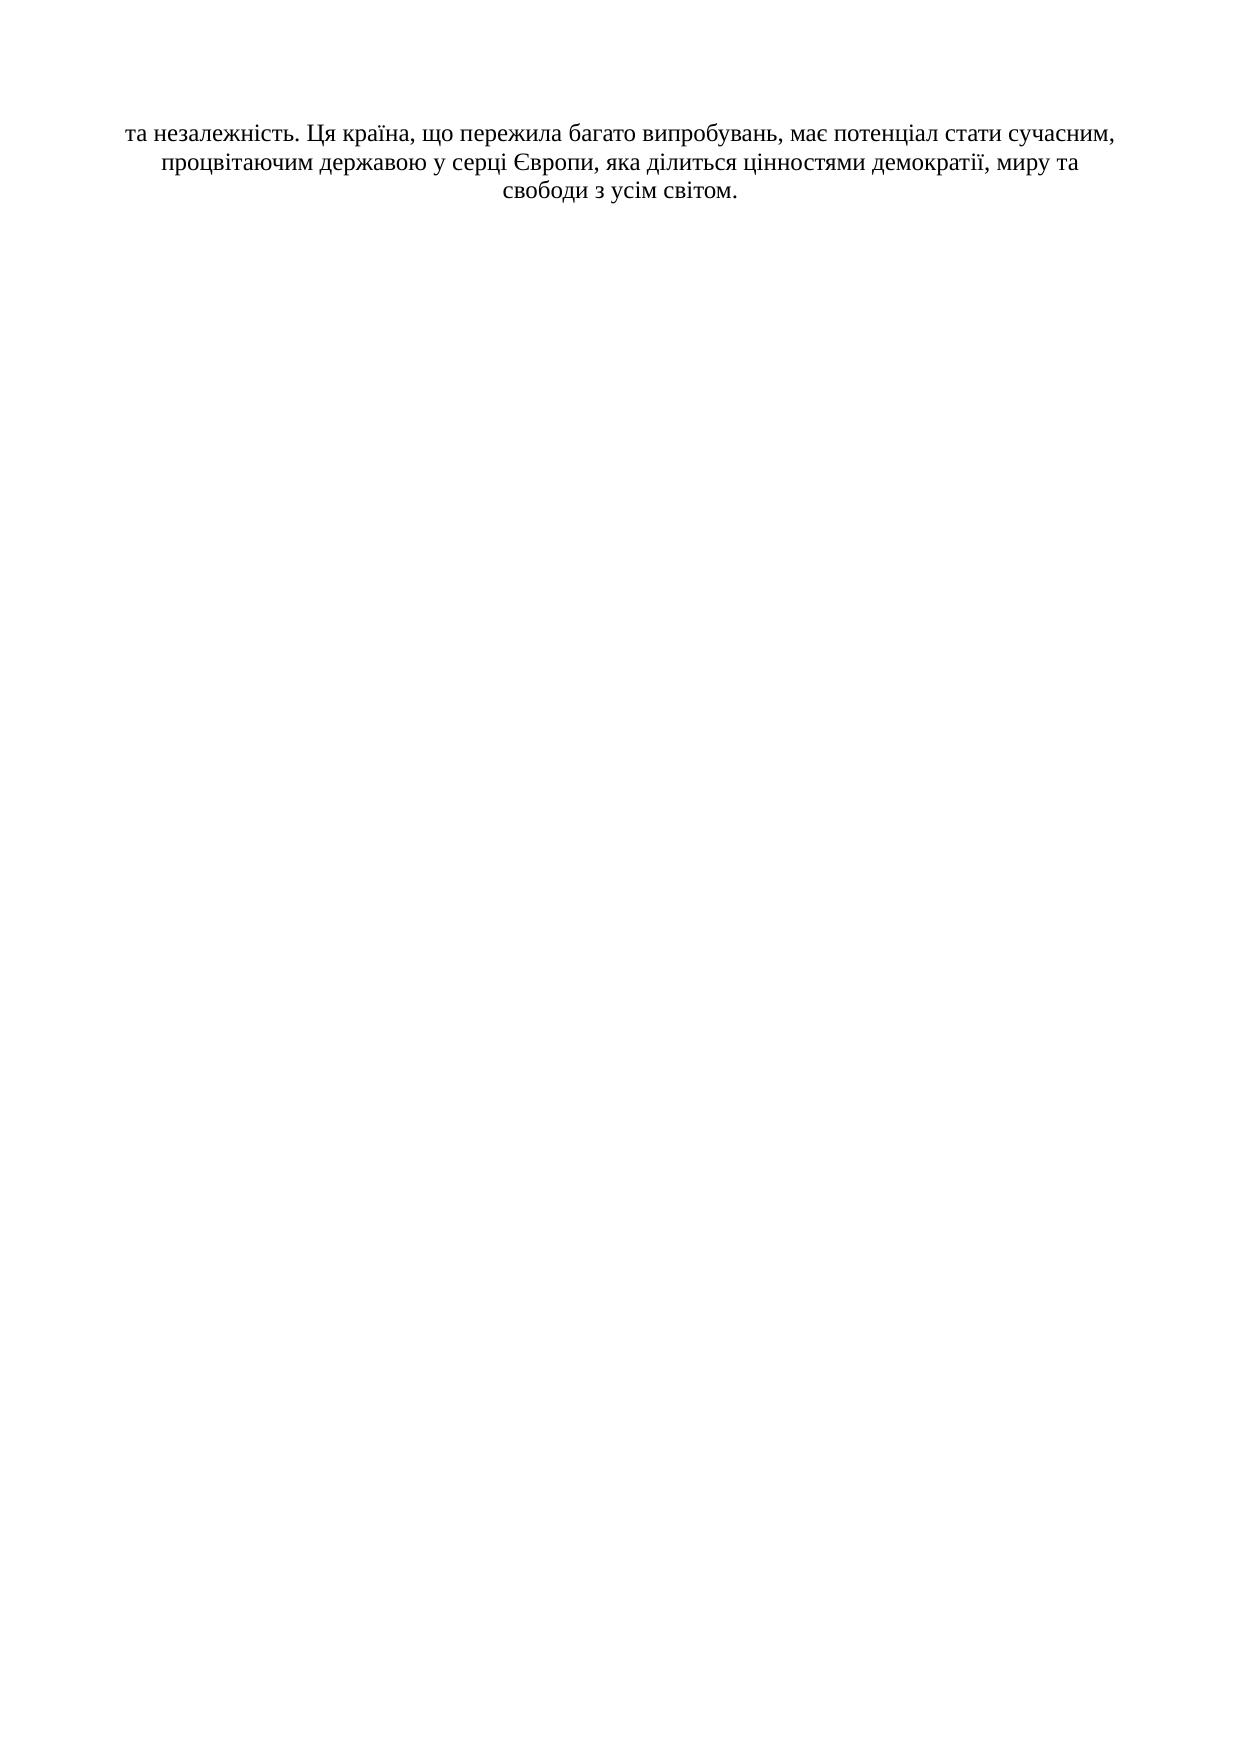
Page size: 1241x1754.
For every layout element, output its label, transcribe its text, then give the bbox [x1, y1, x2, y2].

text та незалежність. Ця країна, що пережила багато випробувань, має потенціал стати сучасним, процвітаючим державою у серці Європи, яка ділиться цінностями демократії, миру та свободи з усім світом. [118, 118, 1122, 204]
